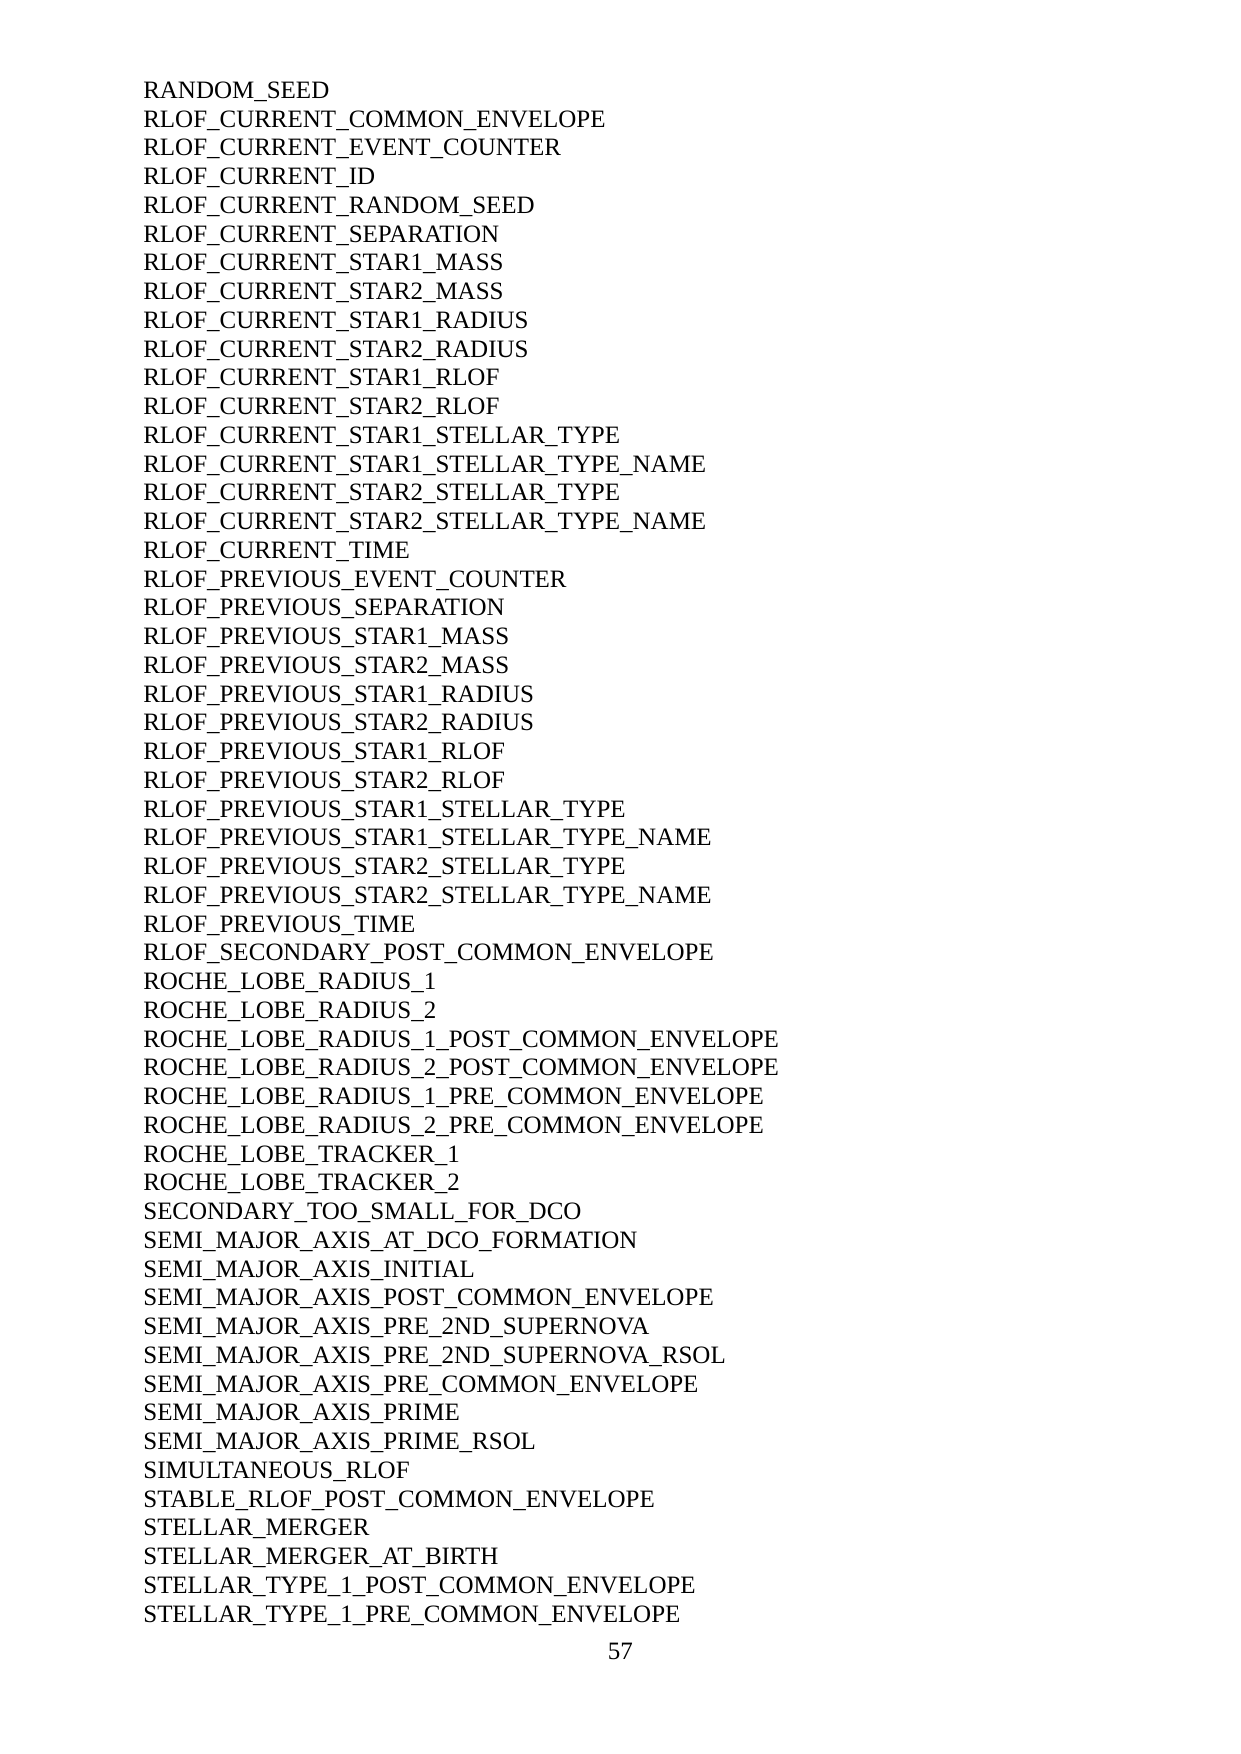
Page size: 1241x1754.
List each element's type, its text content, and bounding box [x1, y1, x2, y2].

text RLOF_CURRENT_EVENT_COUNTER [118, 132, 1122, 161]
text ROCHE_LOBE_RADIUS_1_PRE_COMMON_ENVELOPE [118, 1081, 1122, 1110]
text ROCHE_LOBE_RADIUS_2_PRE_COMMON_ENVELOPE [118, 1110, 1122, 1139]
text RLOF_CURRENT_COMMON_ENVELOPE [118, 104, 1122, 132]
text STELLAR_MERGER_AT_BIRTH [118, 1541, 1122, 1570]
text SEMI_MAJOR_AXIS_AT_DCO_FORMATION [118, 1225, 1122, 1254]
text RLOF_CURRENT_STAR1_MASS [118, 247, 1122, 276]
text STELLAR_TYPE_1_POST_COMMON_ENVELOPE [118, 1570, 1122, 1599]
text RLOF_PREVIOUS_STAR1_RADIUS [118, 679, 1122, 707]
text RLOF_PREVIOUS_TIME [118, 909, 1122, 937]
text SEMI_MAJOR_AXIS_POST_COMMON_ENVELOPE [118, 1282, 1122, 1311]
text SEMI_MAJOR_AXIS_PRE_2ND_SUPERNOVA [118, 1311, 1122, 1340]
text SEMI_MAJOR_AXIS_INITIAL [118, 1254, 1122, 1282]
text STABLE_RLOF_POST_COMMON_ENVELOPE [118, 1484, 1122, 1512]
text RLOF_CURRENT_STAR2_RLOF [118, 391, 1122, 420]
text RLOF_CURRENT_STAR2_STELLAR_TYPE_NAME [118, 506, 1122, 535]
text RLOF_PREVIOUS_SEPARATION [118, 592, 1122, 621]
text RLOF_SECONDARY_POST_COMMON_ENVELOPE [118, 937, 1122, 966]
text RLOF_CURRENT_STAR1_STELLAR_TYPE_NAME [118, 449, 1122, 477]
text SEMI_MAJOR_AXIS_PRIME [118, 1397, 1122, 1426]
text RLOF_CURRENT_ID [118, 161, 1122, 190]
text ROCHE_LOBE_RADIUS_2_POST_COMMON_ENVELOPE [118, 1052, 1122, 1081]
text RLOF_CURRENT_STAR2_MASS [118, 276, 1122, 305]
text ROCHE_LOBE_TRACKER_1 [118, 1139, 1122, 1167]
text RLOF_CURRENT_STAR1_RLOF [118, 362, 1122, 391]
text RLOF_PREVIOUS_STAR2_RADIUS [118, 707, 1122, 736]
text ROCHE_LOBE_RADIUS_2 [118, 995, 1122, 1024]
text SEMI_MAJOR_AXIS_PRIME_RSOL [118, 1426, 1122, 1455]
text SIMULTANEOUS_RLOF [118, 1455, 1122, 1484]
text RLOF_CURRENT_STAR2_STELLAR_TYPE [118, 477, 1122, 506]
text SEMI_MAJOR_AXIS_PRE_2ND_SUPERNOVA_RSOL [118, 1340, 1122, 1369]
text RLOF_PREVIOUS_STAR2_RLOF [118, 765, 1122, 794]
text RLOF_PREVIOUS_EVENT_COUNTER [118, 564, 1122, 592]
text RLOF_PREVIOUS_STAR1_STELLAR_TYPE [118, 794, 1122, 822]
text SECONDARY_TOO_SMALL_FOR_DCO [118, 1196, 1122, 1225]
text RLOF_PREVIOUS_STAR1_MASS [118, 621, 1122, 650]
text RLOF_CURRENT_STAR2_RADIUS [118, 334, 1122, 362]
text RLOF_CURRENT_STAR1_RADIUS [118, 305, 1122, 334]
text RLOF_CURRENT_STAR1_STELLAR_TYPE [118, 420, 1122, 449]
text RLOF_PREVIOUS_STAR2_STELLAR_TYPE_NAME [118, 880, 1122, 909]
text RLOF_PREVIOUS_STAR2_MASS [118, 650, 1122, 679]
text RLOF_CURRENT_RANDOM_SEED [118, 190, 1122, 219]
text ROCHE_LOBE_TRACKER_2 [118, 1167, 1122, 1196]
text RLOF_CURRENT_SEPARATION [118, 219, 1122, 247]
text RLOF_PREVIOUS_STAR1_RLOF [118, 736, 1122, 765]
text RANDOM_SEED [118, 75, 1122, 104]
text STELLAR_MERGER [118, 1512, 1122, 1541]
text ROCHE_LOBE_RADIUS_1 [118, 966, 1122, 995]
text SEMI_MAJOR_AXIS_PRE_COMMON_ENVELOPE [118, 1369, 1122, 1397]
text RLOF_PREVIOUS_STAR1_STELLAR_TYPE_NAME [118, 822, 1122, 851]
text STELLAR_TYPE_1_PRE_COMMON_ENVELOPE [118, 1599, 1122, 1627]
text RLOF_CURRENT_TIME [118, 535, 1122, 564]
text ROCHE_LOBE_RADIUS_1_POST_COMMON_ENVELOPE [118, 1024, 1122, 1052]
text RLOF_PREVIOUS_STAR2_STELLAR_TYPE [118, 851, 1122, 880]
